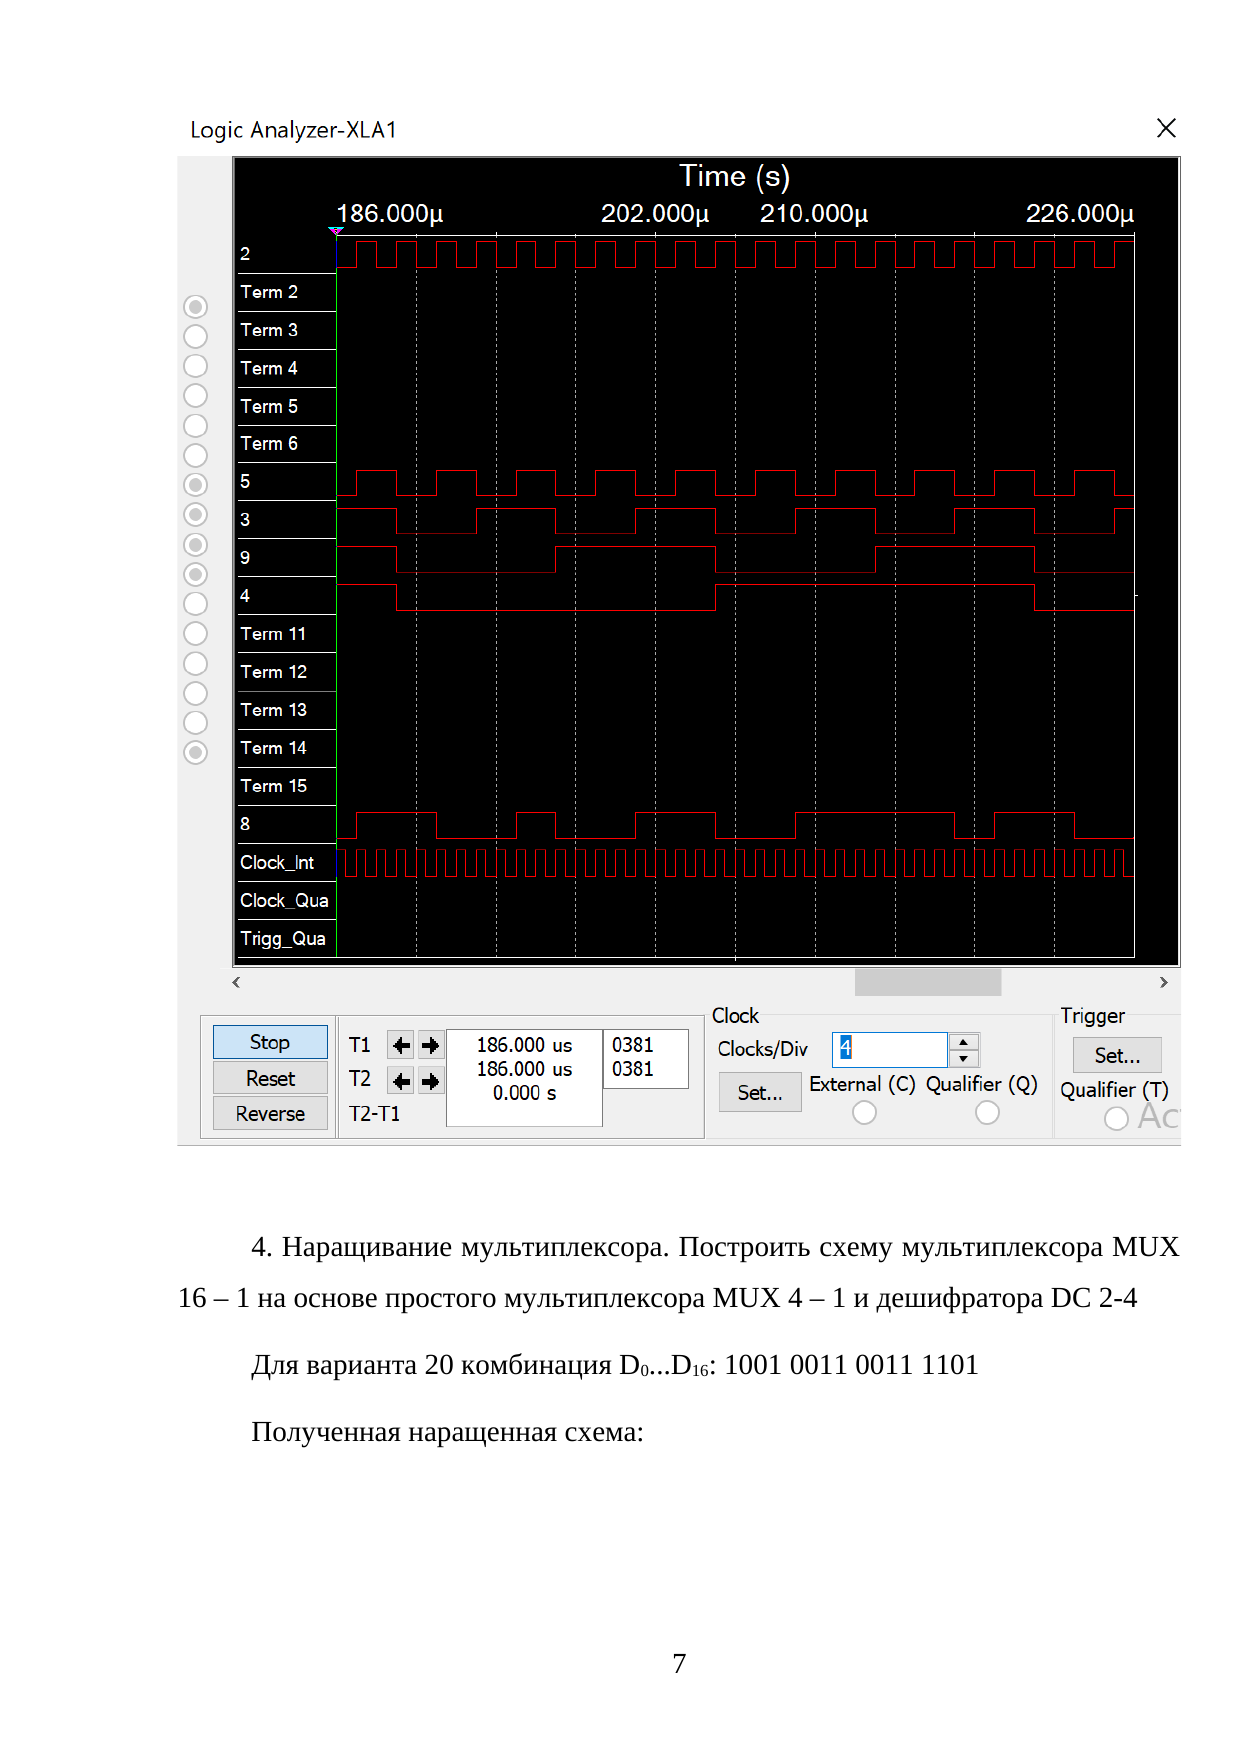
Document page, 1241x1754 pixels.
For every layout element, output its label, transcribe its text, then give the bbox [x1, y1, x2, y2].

picture [177, 118, 1182, 1146]
text 4. Наращивание мультиплексора. Построить схему мультиплексора MUX 16 – 1 на основе простого мультиплексора MUX 4 – 1 и дешифратора DC 2-4 [177, 1229, 1181, 1313]
text Полученная наращенная схема: [177, 1414, 1181, 1447]
text Для варианта 20 комбинация D0...D16: 1001 0011 0011 1101 [177, 1347, 1181, 1380]
